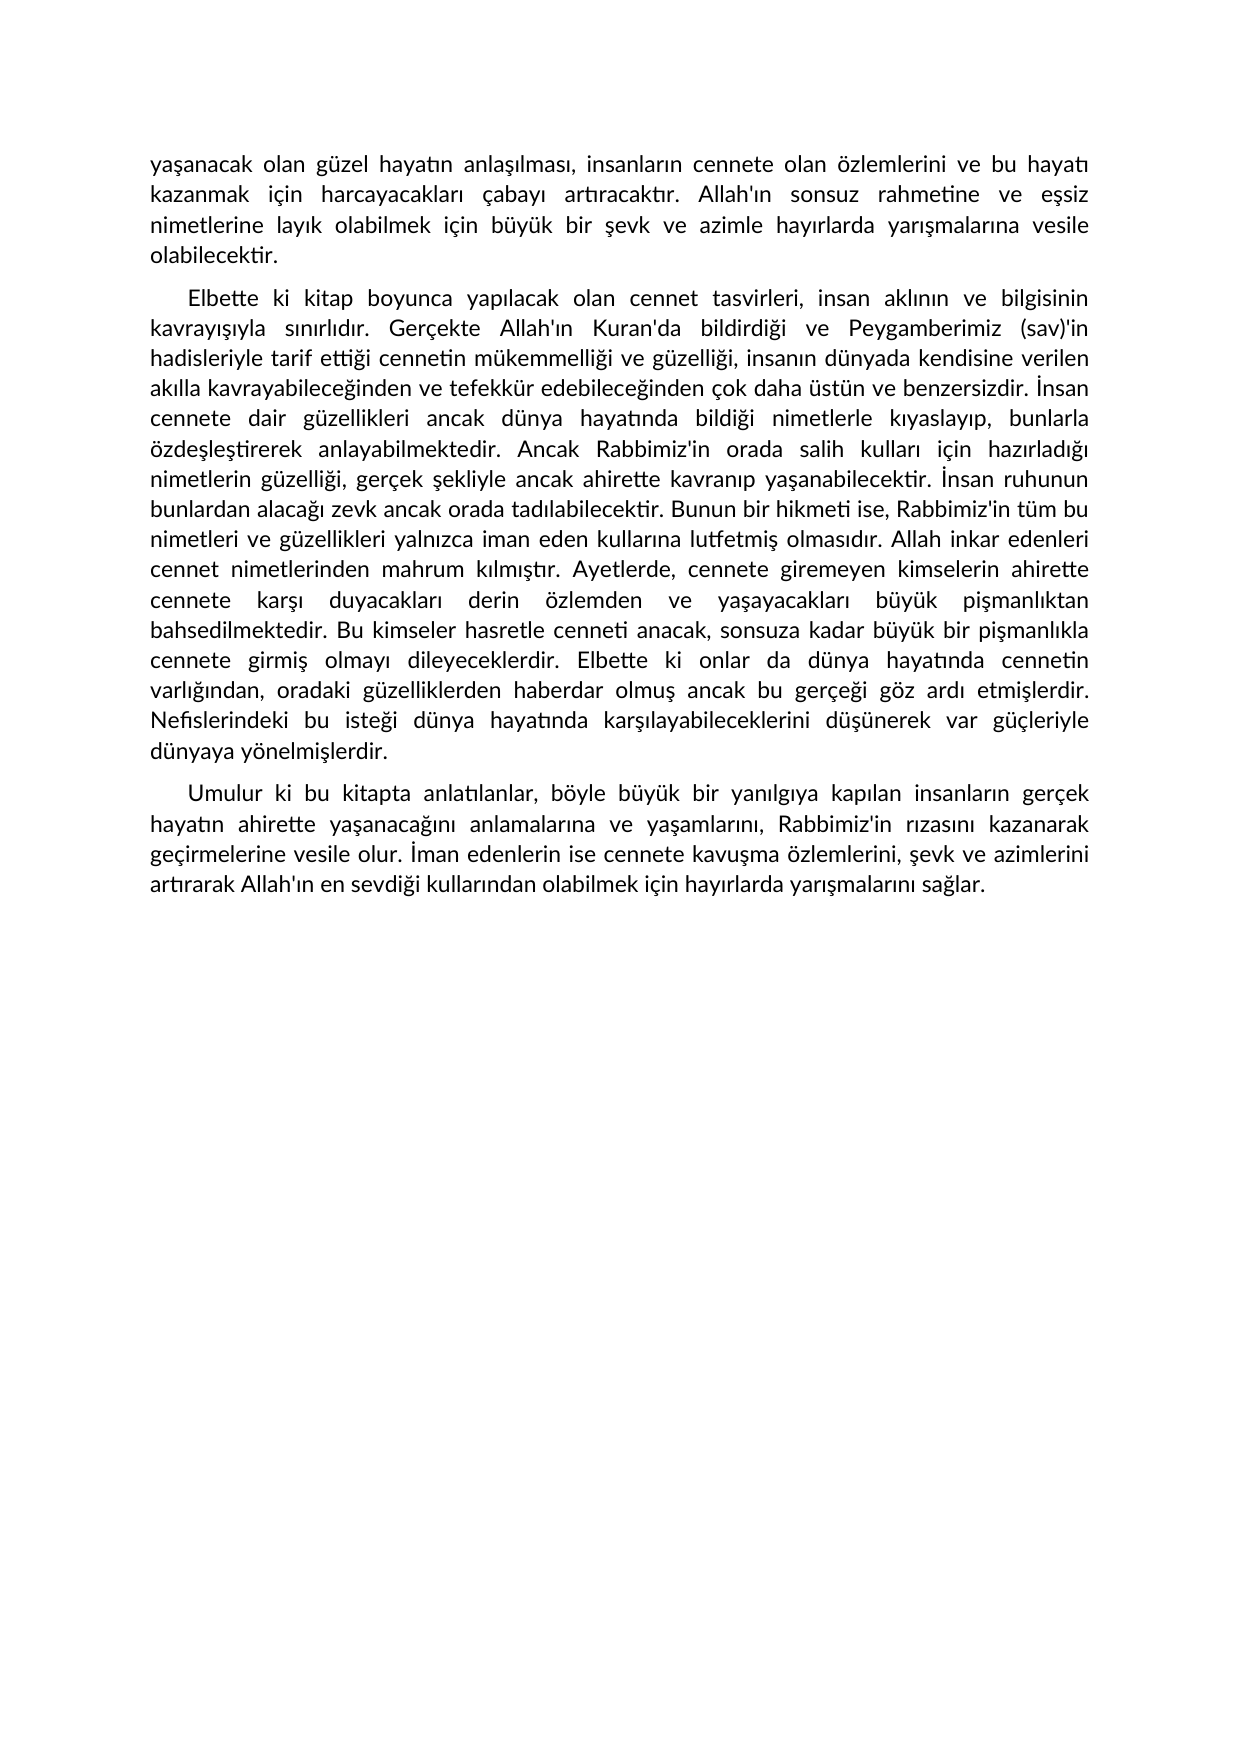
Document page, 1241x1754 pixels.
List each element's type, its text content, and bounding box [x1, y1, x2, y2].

text Elbette ki kitap boyunca yapılacak olan cennet tasvirleri, insan aklının ve bilgisinin kavrayışıyla sınırlıdır. Gerçekte Allah'ın Kuran'da bildirdiği ve Peygamberimiz (sav)'in hadisleriyle tarif ettiği cennetin mükemmelliği ve güzelliği, insanın dünyada kendisine verilen akılla kavrayabileceğinden ve tefekkür edebileceğinden çok daha üstün ve benzersizdir. İnsan cennete dair güzellikleri ancak dünya hayatında bildiği nimetlerle kıyaslayıp, bunlarla özdeşleştirerek anlayabilmektedir. Ancak Rabbimiz'in orada salih kulları için hazırladığı nimetlerin güzelliği, gerçek şekliyle ancak ahirette kavranıp yaşanabilecektir. İnsan ruhunun bunlardan alacağı zevk ancak orada tadılabilecektir. Bunun bir hikmeti ise, Rabbimiz'in tüm bu nimetleri ve güzellikleri yalnızca iman eden kullarına lutfetmiş olmasıdır. Allah inkar edenleri cennet nimetlerinden mahrum kılmıştır. Ayetlerde, cennete giremeyen kimselerin ahirette cennete karşı duyacakları derin özlemden ve yaşayacakları büyük pişmanlıktan bahsedilmektedir. Bu kimseler hasretle cenneti anacak, sonsuza kadar büyük bir pişmanlıkla cennete girmiş olmayı dileyeceklerdir. Elbette ki onlar da dünya hayatında cennetin varlığından, oradaki güzelliklerden haberdar olmuş ancak bu gerçeği göz ardı etmişlerdir. Nefislerindeki bu isteği dünya hayatında karşılayabileceklerini düşünerek var güçleriyle dünyaya yönelmişlerdir. [150, 283, 1090, 764]
text yaşanacak olan güzel hayatın anlaşılması, insanların cennete olan özlemlerini ve bu hayatı kazanmak için harcayacakları çabayı artıracaktır. Allah'ın sonsuz rahmetine ve eşsiz nimetlerine layık olabilmek için büyük bir şevk ve azimle hayırlarda yarışmalarına vesile olabilecektir. [150, 150, 1090, 268]
text Umulur ki bu kitapta anlatılanlar, böyle büyük bir yanılgıya kapılan insanların gerçek hayatın ahirette yaşanacağını anlamalarına ve yaşamlarını, Rabbimiz'in rızasını kazanarak geçirmelerine vesile olur. İman edenlerin ise cennete kavuşma özlemlerini, şevk ve azimlerini artırarak Allah'ın en sevdiği kullarından olabilmek için hayırlarda yarışmalarını sağlar. [150, 779, 1090, 897]
